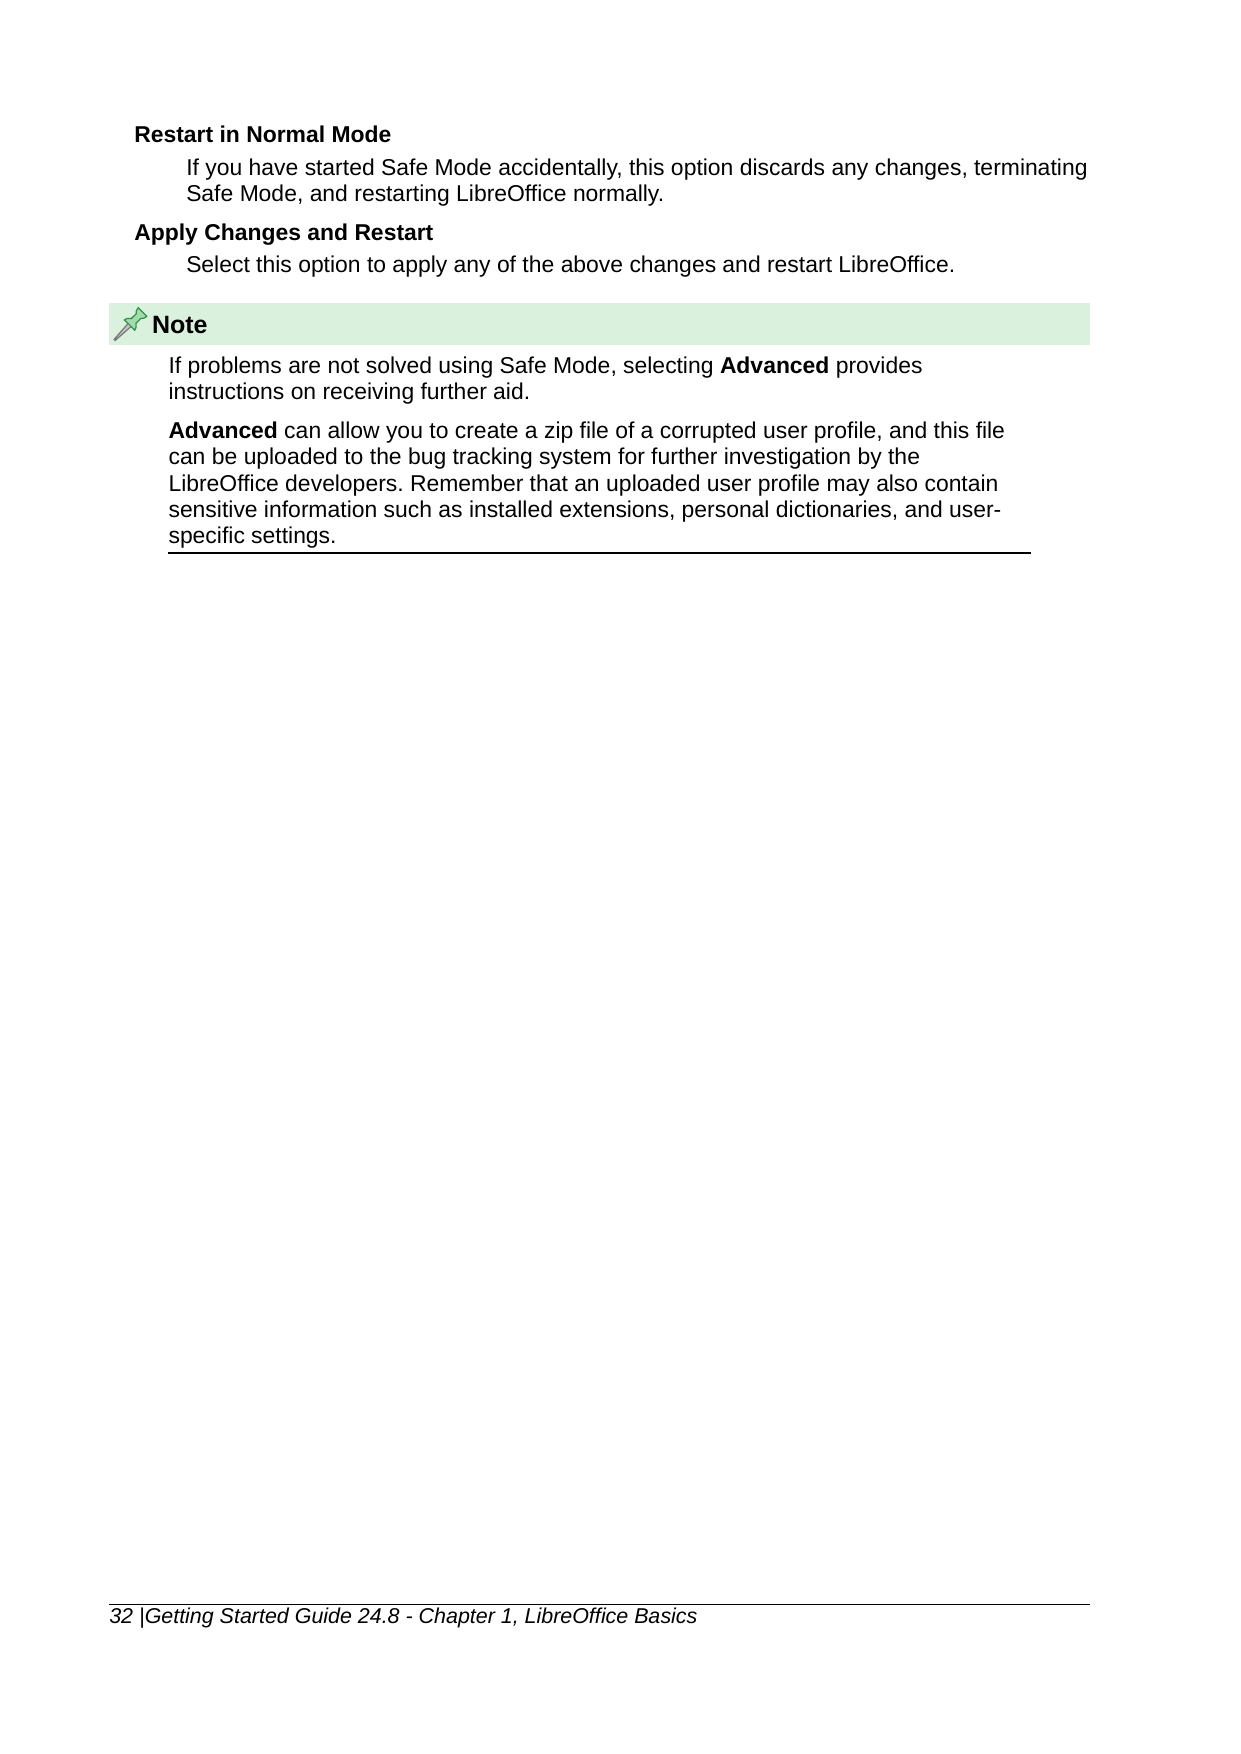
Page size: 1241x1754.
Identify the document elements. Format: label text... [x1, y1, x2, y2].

text Advanced can allow you to create a zip file of a corrupted user profile, and this file can be uploaded to the bug tracking system for further investigation by the LibreOffice developers. Remember that an uploaded user profile may also contain sensitive information such as installed extensions, personal dictionaries, and user-specific settings. [168, 417, 1031, 552]
text If you have started Safe Mode accidentally, this option discards any changes, terminating Safe Mode, and restarting LibreOffice normally. [186, 154, 1090, 206]
text Restart in Normal Mode [134, 121, 1090, 147]
text Select this option to apply any of the above changes and restart LibreOffice. [186, 251, 1090, 278]
text If problems are not solved using Safe Mode, selecting Advanced provides instructions on receiving further aid. [168, 352, 1031, 404]
subtitle Note [151, 303, 1090, 345]
text Apply Changes and Restart [134, 219, 1090, 245]
